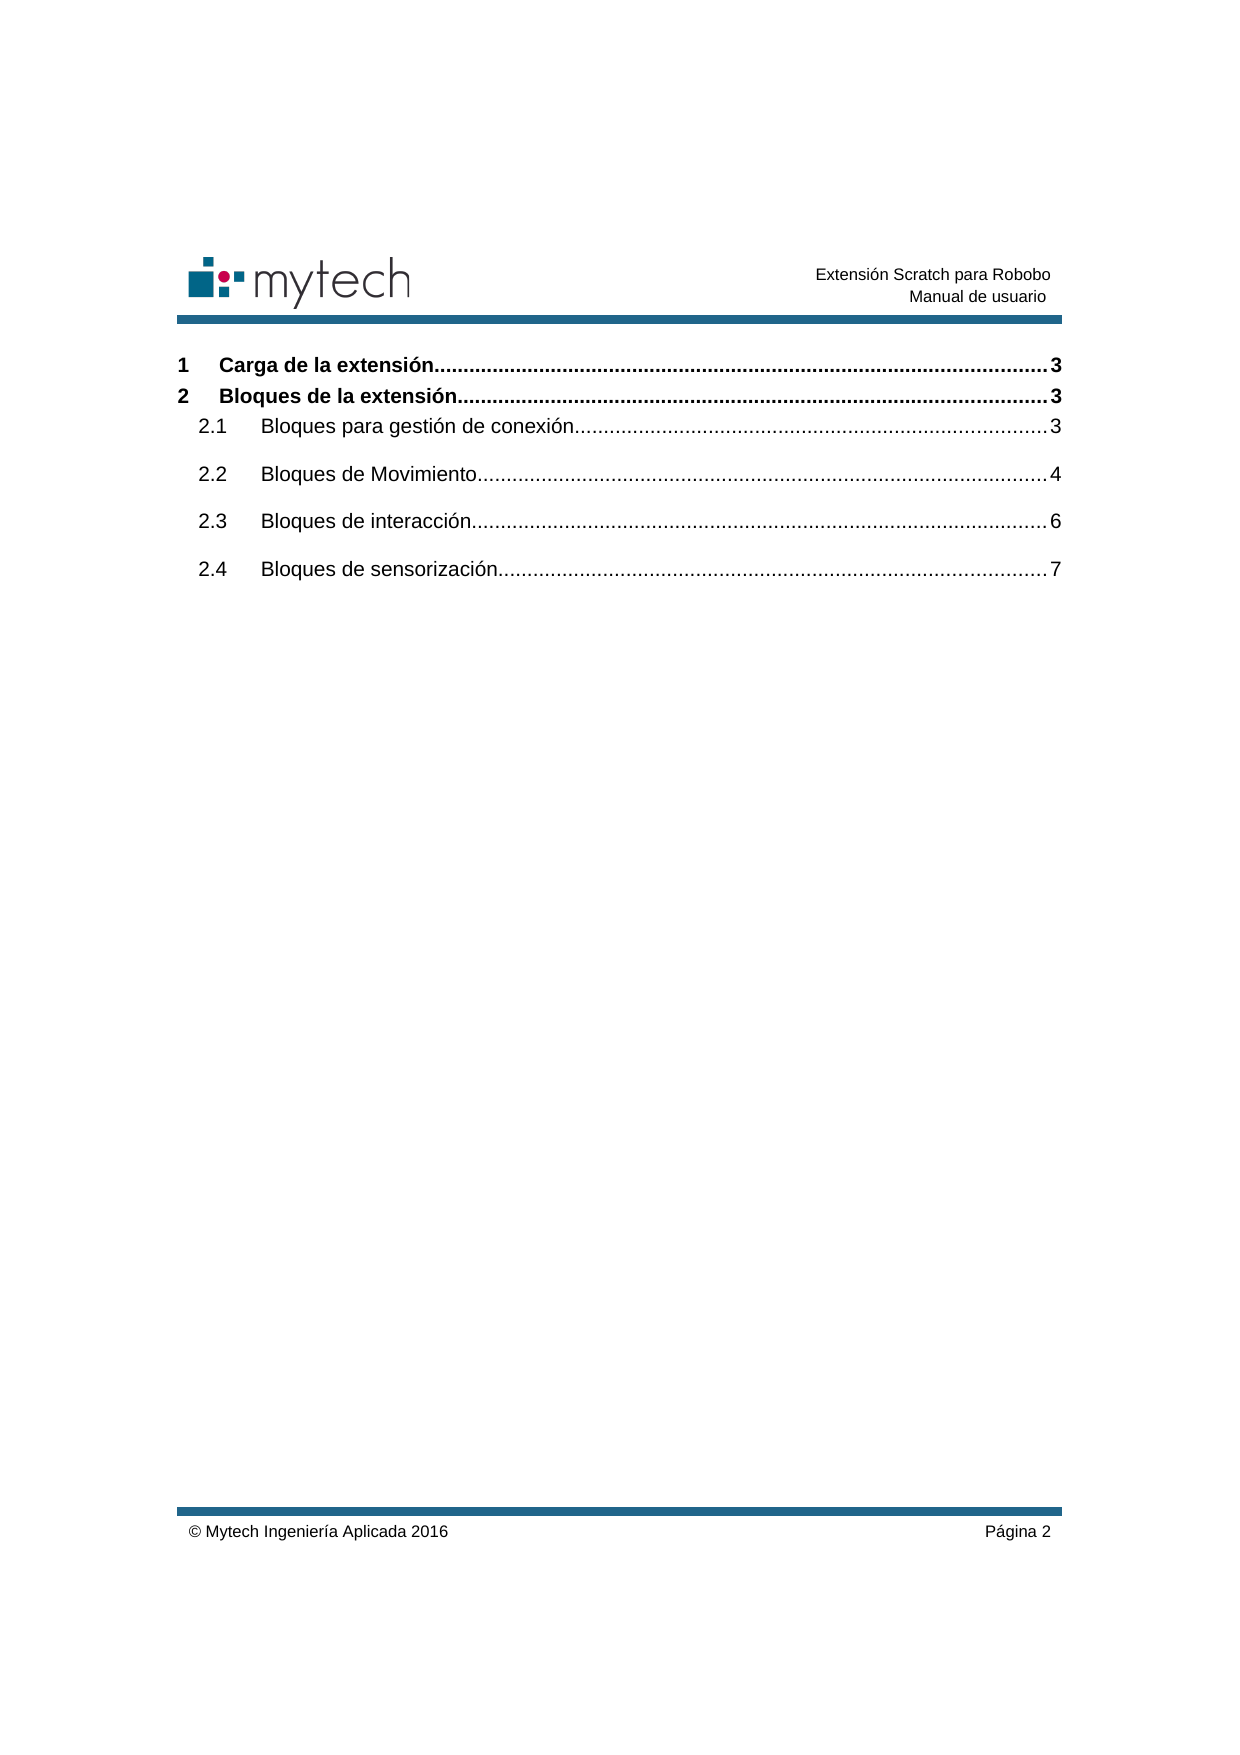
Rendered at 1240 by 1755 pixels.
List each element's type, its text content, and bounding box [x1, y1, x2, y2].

text 2.3 Bloques de interacción 6 [198, 504, 1062, 535]
text 2.4 Bloques de sensorización 7 [198, 552, 1062, 582]
text 1 Carga de la extensión 3 [177, 348, 1062, 379]
text 2.1 Bloques para gestión de conexión 3 [198, 409, 1062, 440]
text 2 Bloques de la extensión 3 [177, 379, 1062, 409]
text 2.2 Bloques de Movimiento 4 [198, 457, 1062, 487]
